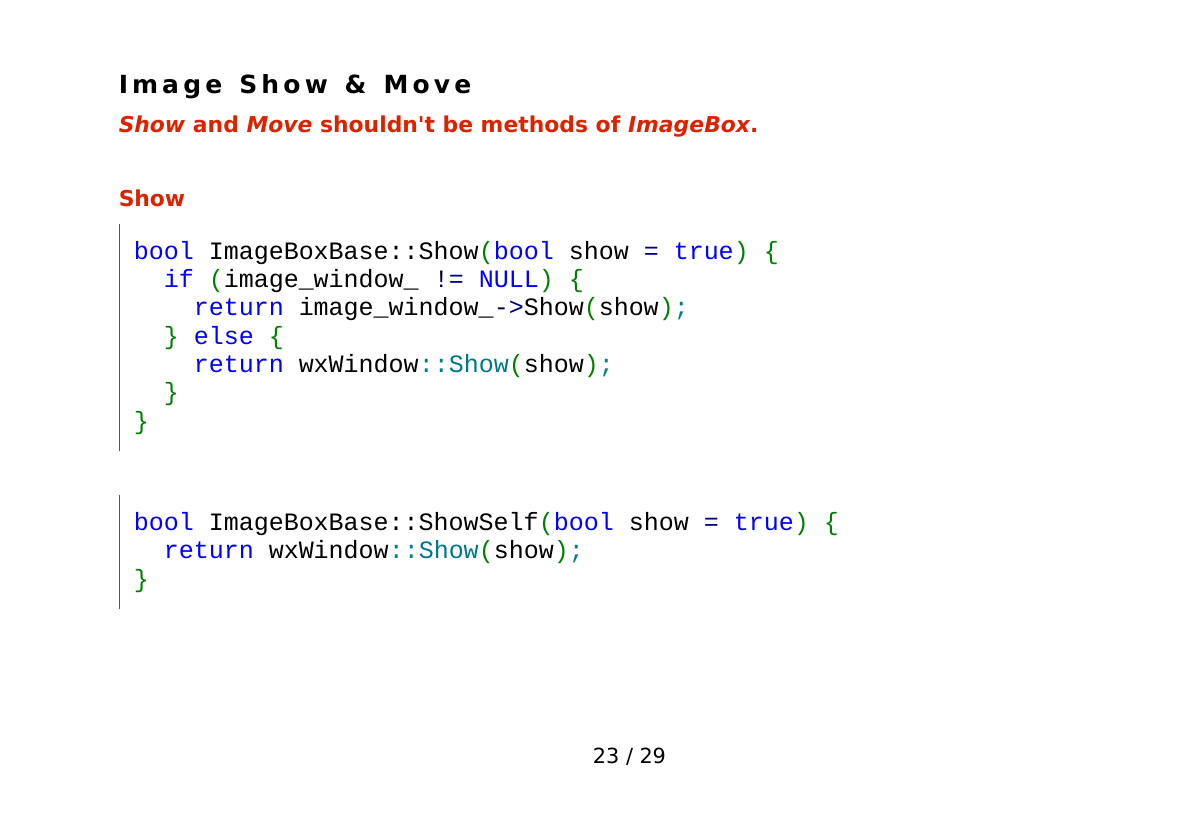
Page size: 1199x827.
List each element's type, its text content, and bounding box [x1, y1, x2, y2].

text } else { [120, 323, 1140, 352]
text } [120, 408, 1140, 451]
text bool ImageBoxBase::Show(bool show = true) { [118, 223, 1140, 267]
text } [120, 566, 1140, 609]
text bool ImageBoxBase::ShowSelf(bool show = true) { [120, 495, 1140, 538]
text Show and Move shouldn't be methods of ImageBox. [118, 112, 1140, 137]
text return wxWindow::Show(show); [120, 538, 1140, 566]
text return wxWindow::Show(show); [120, 352, 1140, 380]
title Image Show & Move [118, 71, 1140, 100]
text if (image_window_ != NULL) { [120, 267, 1140, 295]
text return image_window_->Show(show); [120, 295, 1140, 323]
text } [120, 380, 1140, 408]
text Show [118, 186, 1140, 212]
